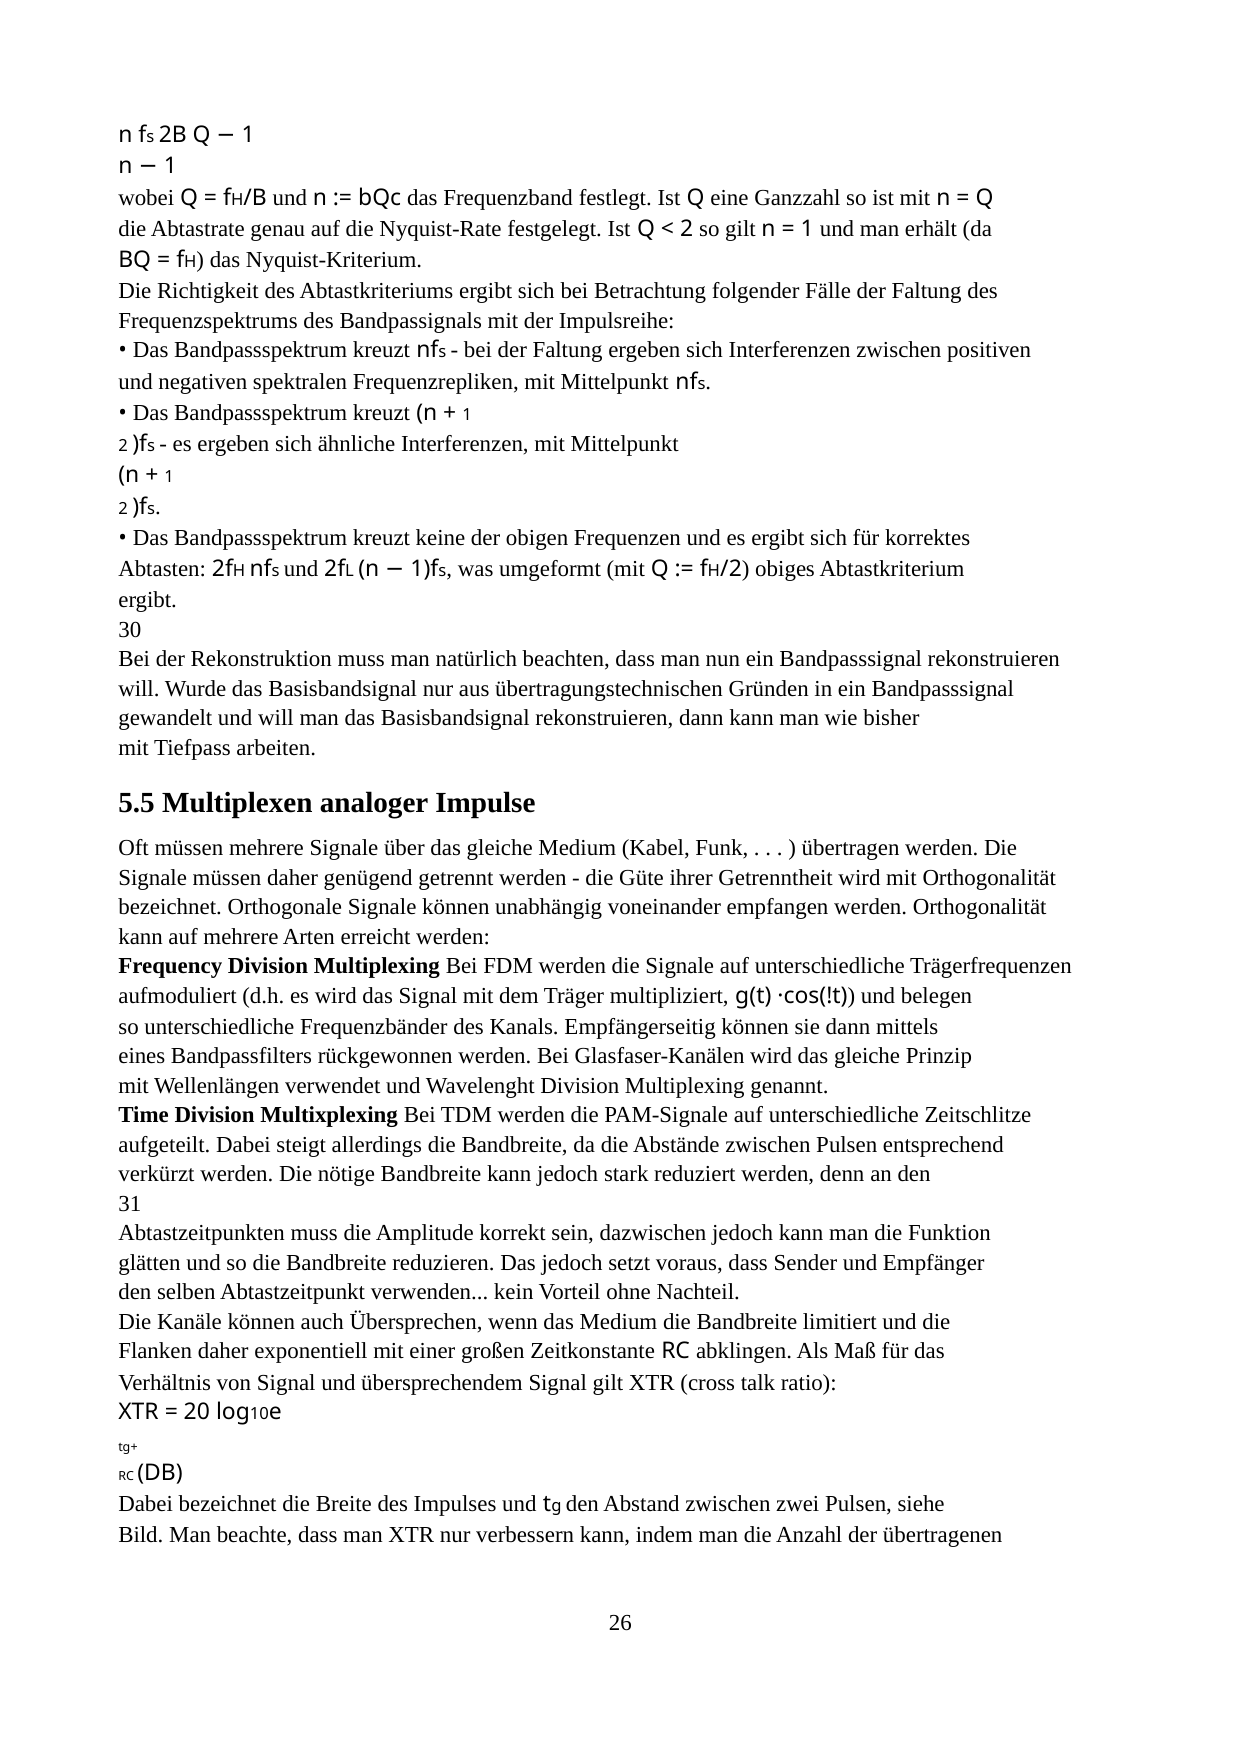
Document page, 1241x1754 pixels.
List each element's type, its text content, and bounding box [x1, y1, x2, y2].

text mit Wellenlängen verwendet und Wavelenght Division Multiplexing genannt. [118, 1069, 1122, 1098]
text 30 [118, 613, 1122, 642]
text Frequenzspektrums des Bandpassignals mit der Impulsreihe: [118, 304, 1122, 333]
text Frequency Division Multiplexing Bei FDM werden die Signale auf unterschiedliche Trägerfrequenzen [118, 949, 1122, 979]
text die Abtastrate genau auf die Nyquist-Rate festgelegt. Ist Q < 2 so gilt n = 1 und man erhält (da [118, 212, 1122, 243]
text kann auf mehrere Arten erreicht werden: [118, 920, 1122, 949]
text • Das Bandpassspektrum kreuzt nfs - bei der Faltung ergeben sich Interferenzen zwischen positiven [118, 333, 1122, 364]
text aufmoduliert (d.h. es wird das Signal mit dem Träger multipliziert, g(t) ·cos(!t)) und belegen [118, 979, 1122, 1010]
text Signale müssen daher genügend getrennt werden - die Güte ihrer Getrenntheit wird mit Orthogonalität [118, 861, 1122, 890]
text 2 )fs - es ergeben sich ähnliche Interferenzen, mit Mittelpunkt [118, 427, 1122, 458]
text XTR = 20 log10e [118, 1395, 1122, 1426]
text glätten und so die Bandbreite reduzieren. Das jedoch setzt voraus, dass Sender und Empfänger [118, 1246, 1122, 1275]
text (n + 1 [118, 458, 1122, 489]
subtitle Multiplexen analoger Impulse [118, 785, 1122, 819]
text gewandelt und will man das Basisbandsignal rekonstruieren, dann kann man wie bisher [118, 701, 1122, 731]
text Die Richtigkeit des Abtastkriteriums ergibt sich bei Betrachtung folgender Fälle der Faltung des [118, 274, 1122, 304]
text Flanken daher exponentiell mit einer großen Zeitkonstante RC abklingen. Als Maß für das [118, 1334, 1122, 1365]
text Abtasten: 2fH nfs und 2fL (n − 1)fs, was umgeformt (mit Q := fH/2) obiges Abtastkriterium [118, 552, 1122, 583]
text Bei der Rekonstruktion muss man natürlich beachten, dass man nun ein Bandpasssignal rekonstruieren [118, 642, 1122, 672]
text aufgeteilt. Dabei steigt allerdings die Bandbreite, da die Abstände zwischen Pulsen entsprechend [118, 1128, 1122, 1157]
text Verhältnis von Signal und übersprechendem Signal gilt XTR (cross talk ratio): [118, 1365, 1122, 1395]
text n fs 2B Q − 1 [118, 118, 1122, 149]
text tg+ [118, 1426, 1122, 1456]
text Time Division Multixplexing Bei TDM werden die PAM-Signale auf unterschiedliche Zeitschlitze [118, 1098, 1122, 1128]
text RC (DB) [118, 1456, 1122, 1487]
text den selben Abtastzeitpunkt verwenden... kein Vorteil ohne Nachteil. [118, 1275, 1122, 1305]
text will. Wurde das Basisbandsignal nur aus übertragungstechnischen Gründen in ein Bandpasssignal [118, 672, 1122, 701]
text verkürzt werden. Die nötige Bandbreite kann jedoch stark reduziert werden, denn an den [118, 1157, 1122, 1187]
text • Das Bandpassspektrum kreuzt keine der obigen Frequenzen und es ergibt sich für korrektes [118, 521, 1122, 552]
text n − 1 [118, 149, 1122, 181]
text eines Bandpassfilters rückgewonnen werden. Bei Glasfaser-Kanälen wird das gleiche Prinzip [118, 1039, 1122, 1069]
text Die Kanäle können auch Übersprechen, wenn das Medium die Bandbreite limitiert und die [118, 1305, 1122, 1334]
text 2 )fs. [118, 489, 1122, 521]
text Abtastzeitpunkten muss die Amplitude korrekt sein, dazwischen jedoch kann man die Funktion [118, 1216, 1122, 1246]
text so unterschiedliche Frequenzbänder des Kanals. Empfängerseitig können sie dann mittels [118, 1010, 1122, 1039]
text Bild. Man beachte, dass man XTR nur verbessern kann, indem man die Anzahl der übertragenen [118, 1518, 1122, 1548]
text mit Tiefpass arbeiten. [118, 731, 1122, 760]
text bezeichnet. Orthogonale Signale können unabhängig voneinander empfangen werden. Orthogonalität [118, 890, 1122, 920]
text • Das Bandpassspektrum kreuzt (n + 1 [118, 396, 1122, 427]
text ergibt. [118, 583, 1122, 613]
text BQ = fH) das Nyquist-Kriterium. [118, 243, 1122, 274]
text 31 [118, 1187, 1122, 1216]
text wobei Q = fH/B und n := bQc das Frequenzband festlegt. Ist Q eine Ganzzahl so ist mit n = Q [118, 181, 1122, 212]
text und negativen spektralen Frequenzrepliken, mit Mittelpunkt nfs. [118, 364, 1122, 396]
text Dabei bezeichnet die Breite des Impulses und tg den Abstand zwischen zwei Pulsen, siehe [118, 1487, 1122, 1518]
text Oft müssen mehrere Signale über das gleiche Medium (Kabel, Funk, . . . ) übertragen werden. Die [118, 831, 1122, 861]
